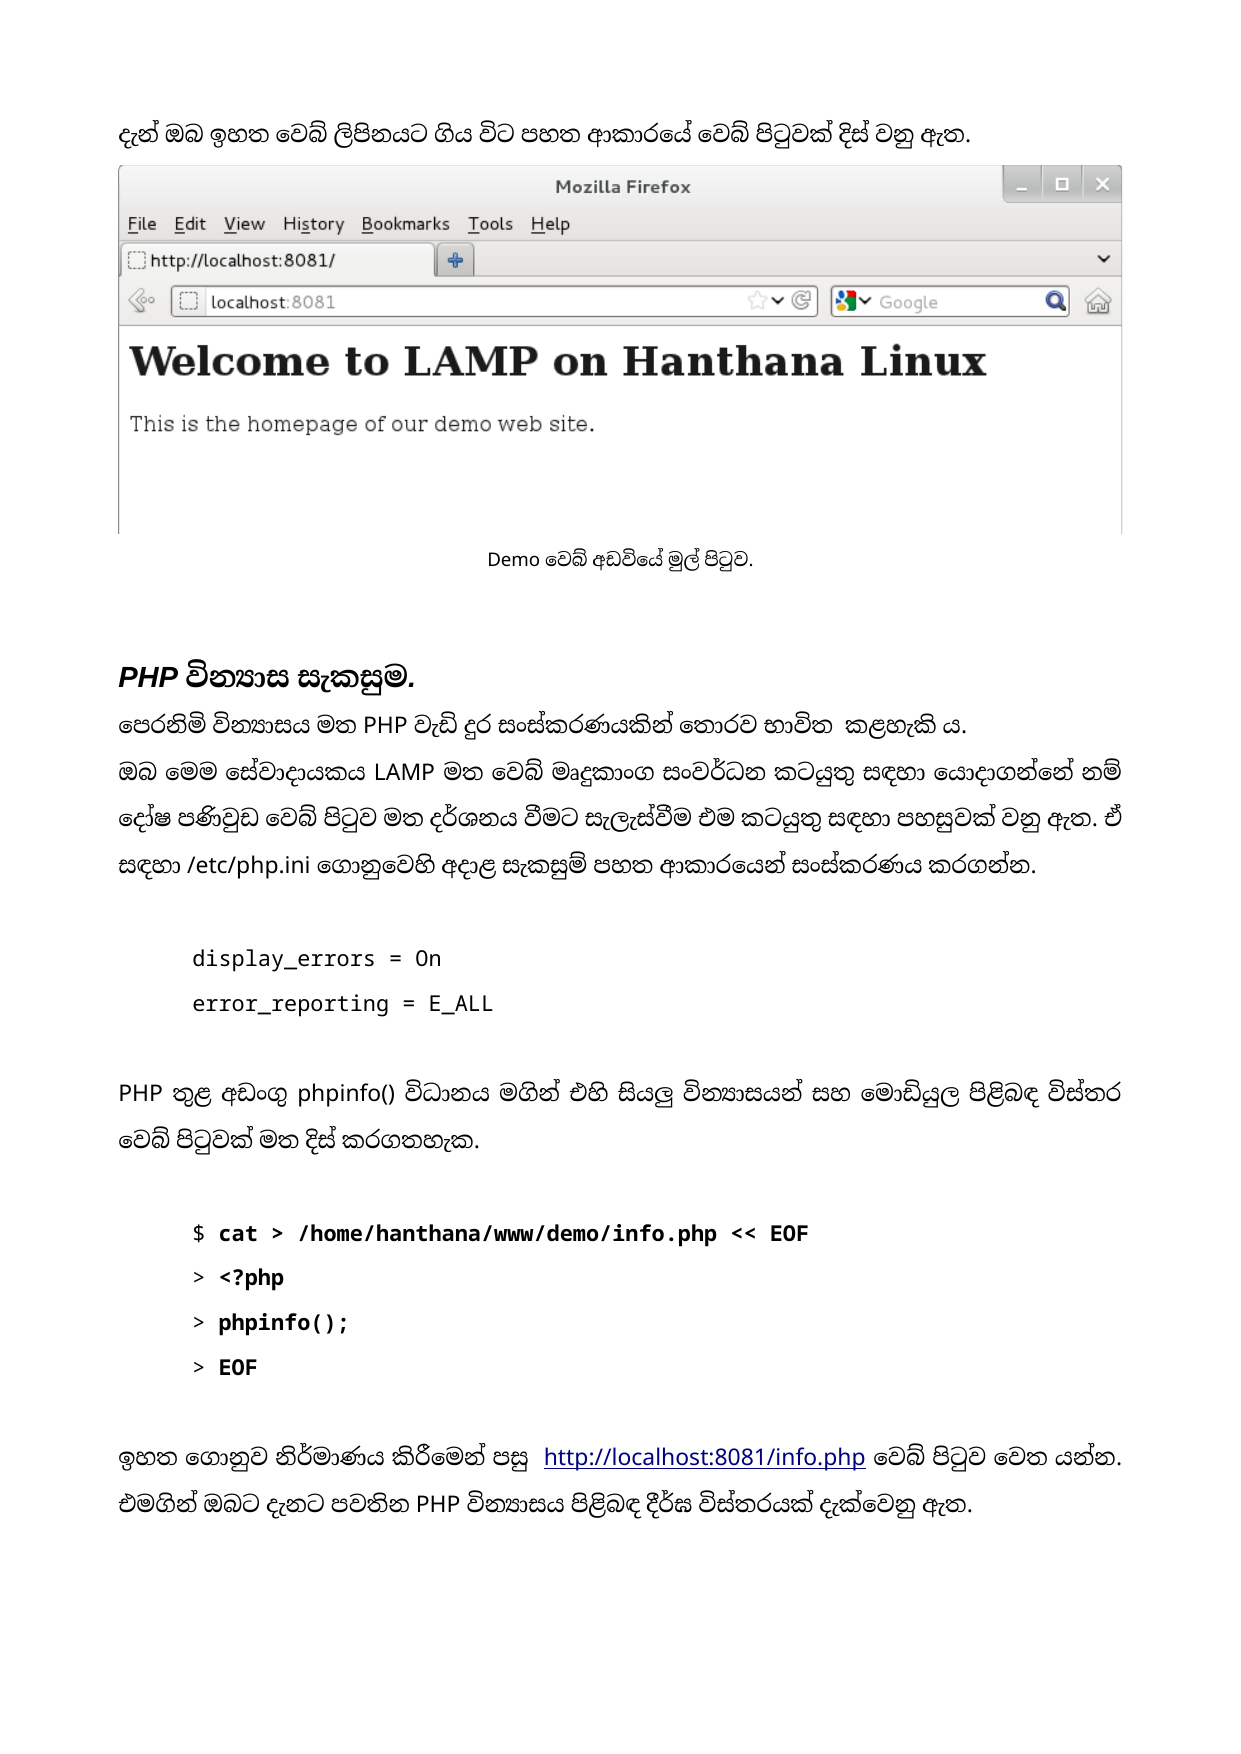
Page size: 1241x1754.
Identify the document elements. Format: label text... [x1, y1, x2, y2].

text පෙරනිමි වින්‍යාසය මත PHP වැඩි දුර සංස්කරණයකින් තොරව භාවිත කළහැකි ය. [118, 709, 1122, 740]
text error_reporting = E_ALL [118, 988, 1122, 1017]
subtitle PHP වින්‍යාස සැකසුම. [118, 656, 1122, 696]
text > phpinfo(); [118, 1307, 1122, 1337]
text > EOF [118, 1352, 1122, 1382]
text ඔබ මෙම සේවාදායකය LAMP මත වෙබ් මෘදුකාංග සංවර්ධන කටයුතු සඳහා යොදාගන්නේ නම් දෝෂ පණිවුඩ වෙබ් පිටුව මත දර්ශනය වීමට සැලැස්වීම එම කටයුතු සඳහා පහසුවක් වනු ඇත. ඒ සඳහා /etc/php.ini ගොනුවෙහි අදාළ සැකසුම් පහත ආකාරයෙන් සංස්කරණය කරගන්න. [118, 756, 1122, 881]
picture [118, 165, 1123, 534]
text $ cat > /home/hanthana/www/demo/info.php << EOF [118, 1218, 1122, 1247]
text display_errors = On [118, 943, 1122, 973]
text > <?php [118, 1262, 1122, 1292]
text PHP තුළ අඩංගු phpinfo() විධානය මගින් එහි සියලු වින්‍යාසයන් සහ මොඩියුල පිළිබඳ විස්තර වෙබ් පිටුවක් මත දිස් කරගතහැක. [118, 1077, 1122, 1155]
text ඉහත ගොනුව නිර්මාණය කිරීමෙන් පසු http://localhost:8081/info.php වෙබ් පිටුව වෙත යන්න. එමගින් ඔබට දැනට පවතින PHP වින්‍යාසය පිළිබඳ දීර්ඝ විස්තරයක් දැක්වෙනු ඇත. [118, 1441, 1122, 1519]
text දැන් ඔබ ඉහත වෙබ් ලිපිනයට ගිය විට පහත ආකාරයේ වෙබ් පිටුවක් දිස් වනු ඇත. [118, 118, 1122, 149]
text Demo වෙබ් අඩවියේ මුල් පිටුව. [118, 534, 1122, 572]
